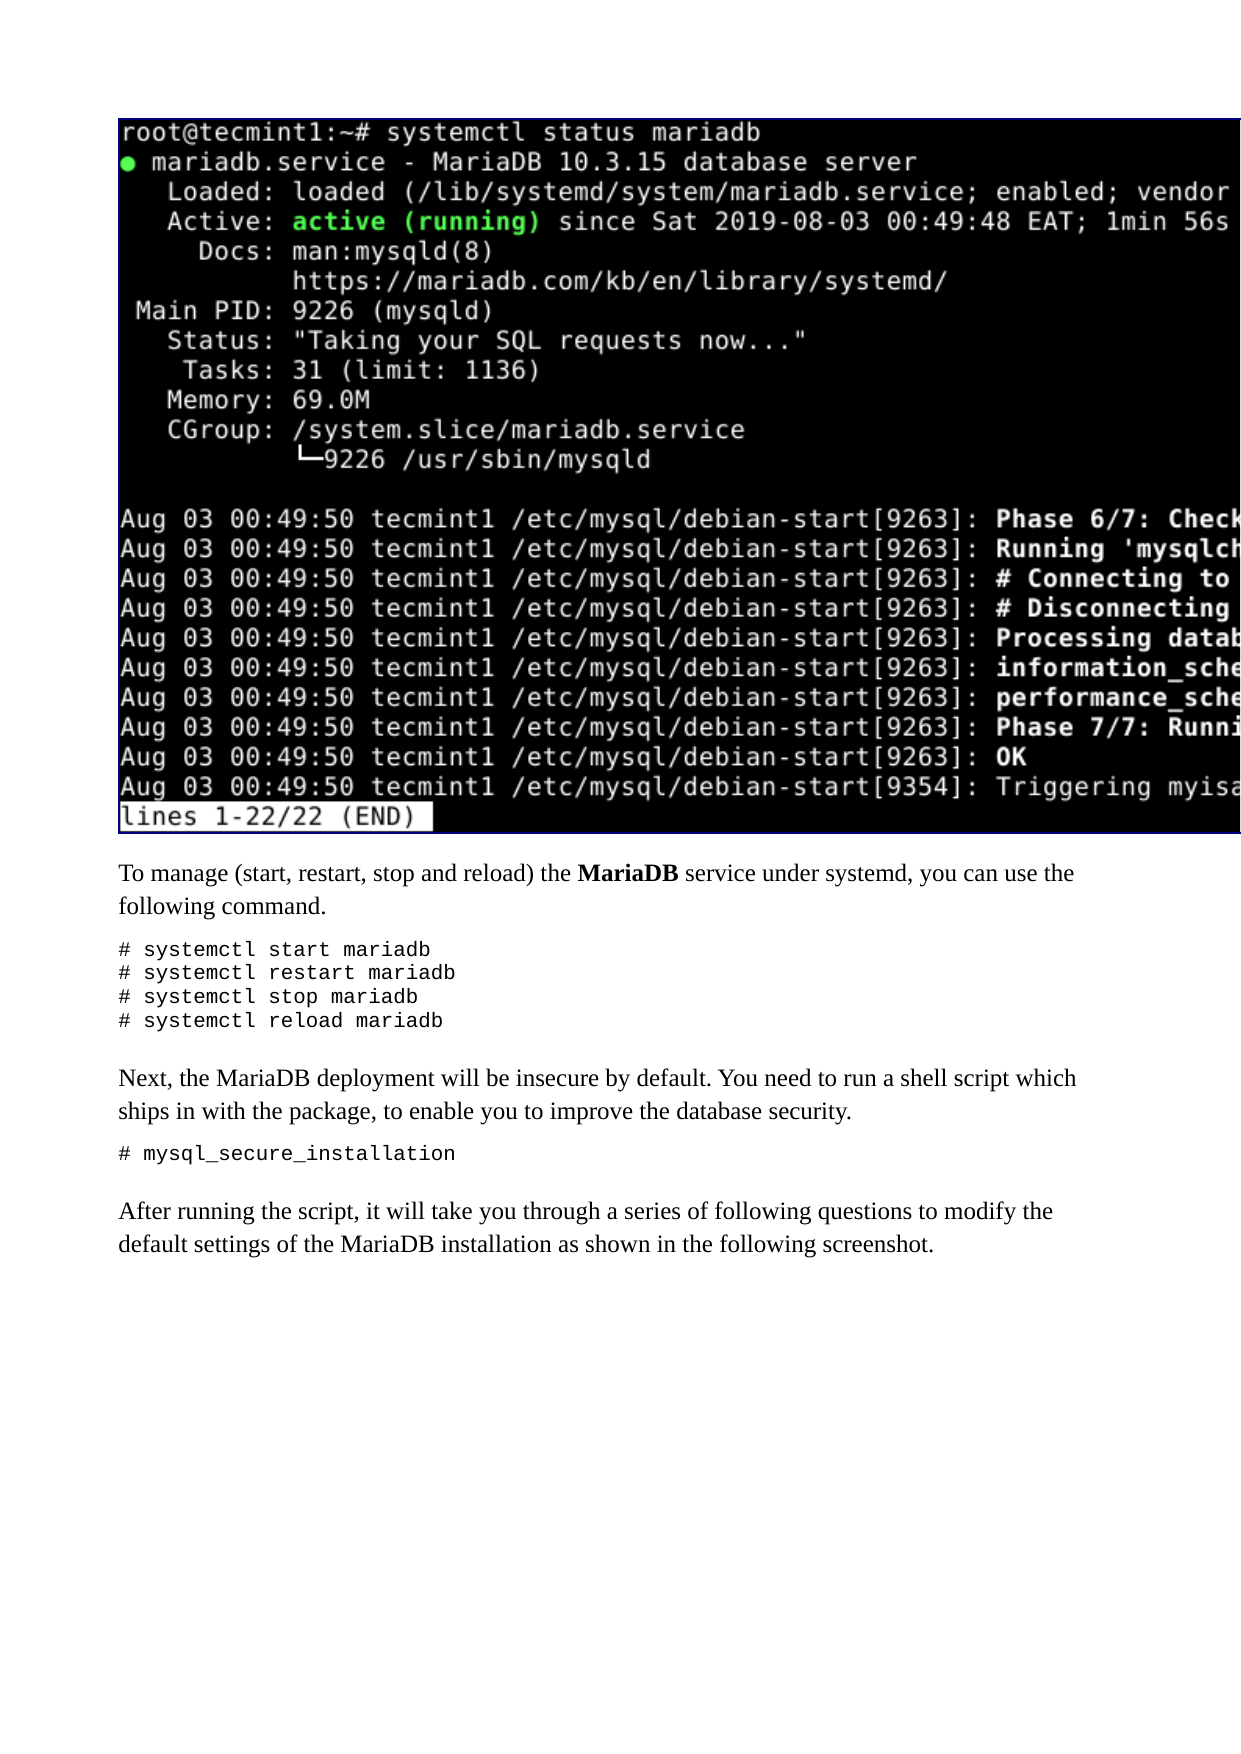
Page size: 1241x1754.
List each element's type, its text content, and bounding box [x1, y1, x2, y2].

text # systemctl start mariadb [118, 939, 1122, 962]
text # systemctl stop mariadb [118, 986, 1122, 1009]
text # systemctl restart mariadb [118, 962, 1122, 986]
text To manage (start, restart, stop and reload) the MariaDB service under systemd, you can use the following command. [118, 858, 1122, 920]
text # mysql_secure_installation [118, 1143, 1122, 1167]
text Next, the MariaDB deployment will be insecure by default. You need to run a shell script which ships in with the package, to enable you to improve the database security. [118, 1063, 1122, 1124]
picture [120, 120, 1241, 832]
text # systemctl reload mariadb [118, 1009, 1122, 1033]
text After running the script, it will take you through a series of following questions to modify the default settings of the MariaDB installation as shown in the following screenshot. [118, 1196, 1122, 1258]
